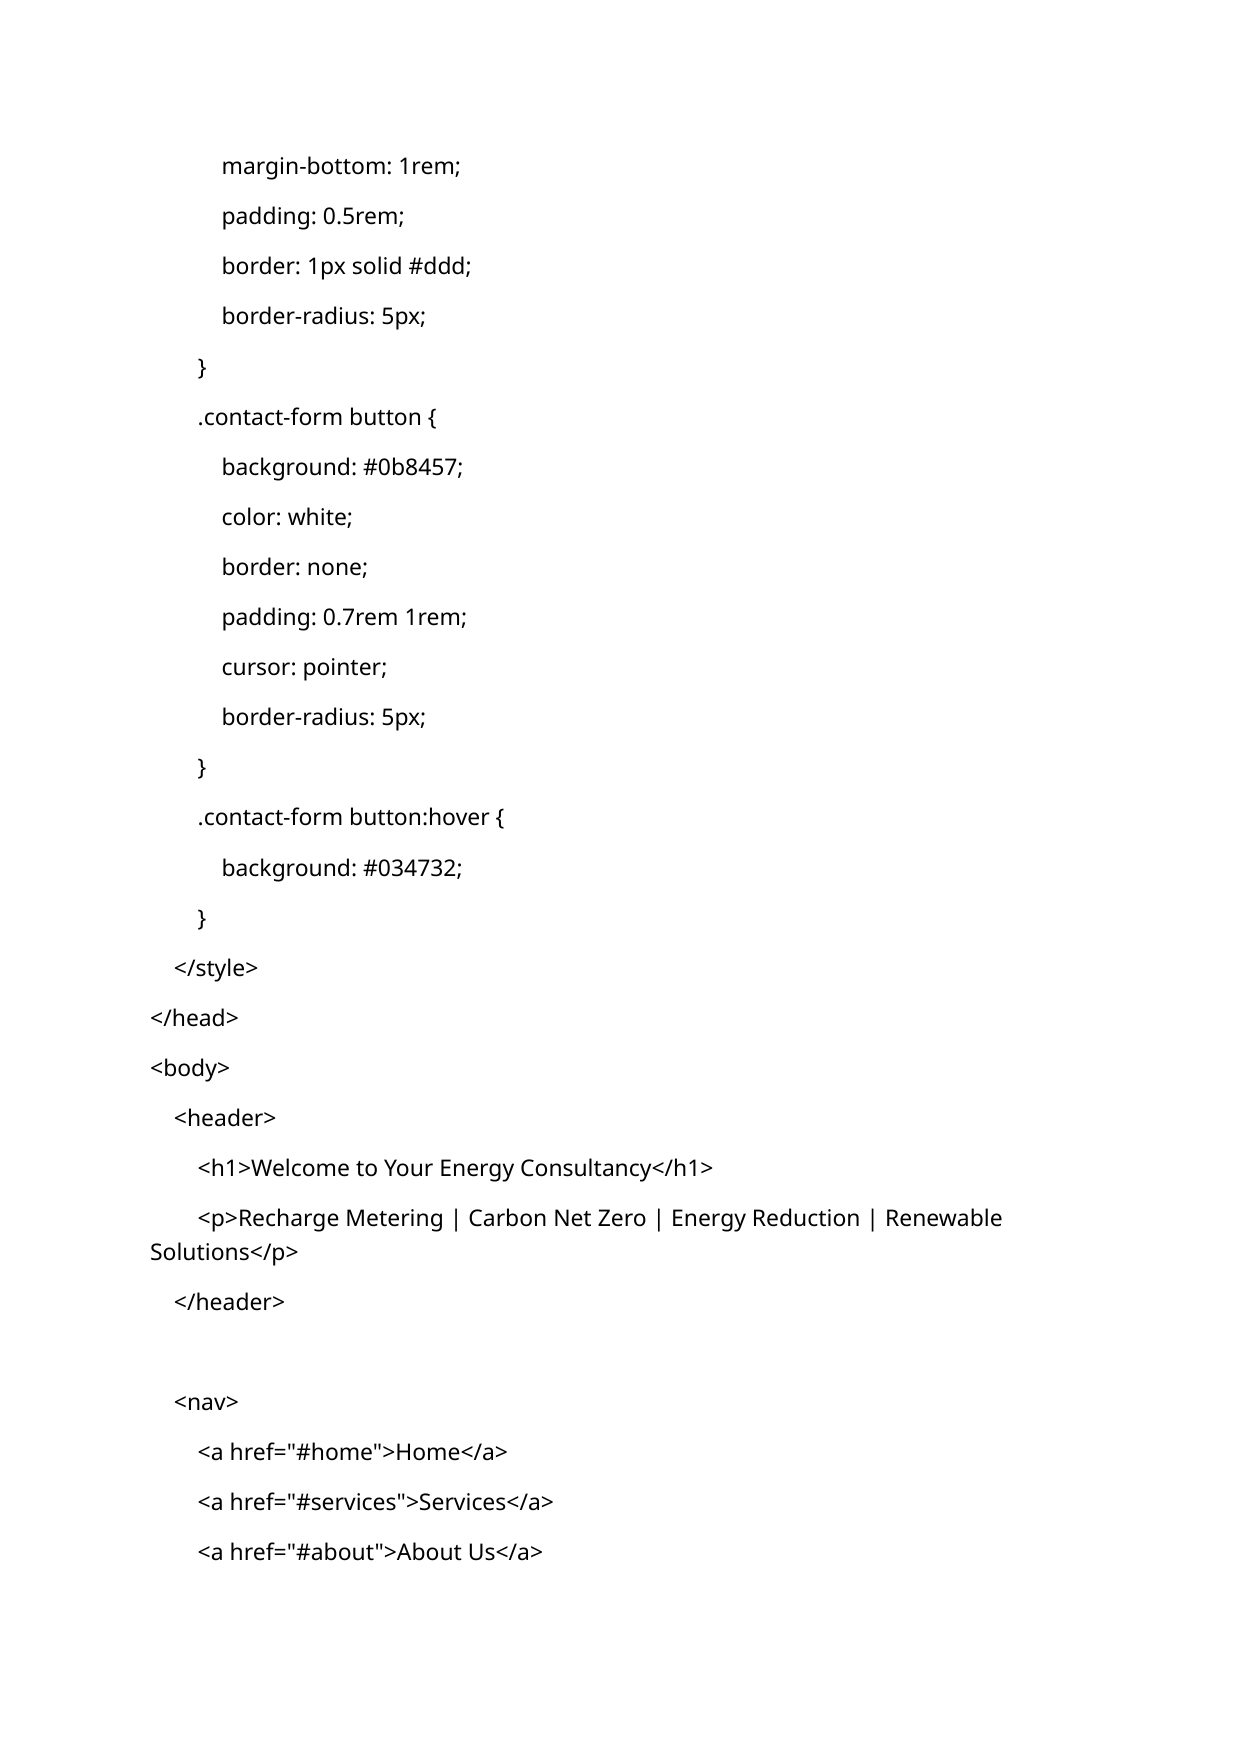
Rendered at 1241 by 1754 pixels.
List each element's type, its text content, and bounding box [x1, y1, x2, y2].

text background: #034732; [150, 851, 1090, 883]
text margin-bottom: 1rem; [150, 150, 1090, 181]
text padding: 0.7rem 1rem; [150, 601, 1090, 632]
text <a href="#home">Home</a> [150, 1436, 1090, 1467]
text <p>Recharge Metering | Carbon Net Zero | Energy Reduction | Renewable Solutions</p> [150, 1202, 1090, 1267]
text <header> [150, 1102, 1090, 1133]
text border: 1px solid #ddd; [150, 250, 1090, 281]
text </head> [150, 1002, 1090, 1033]
text background: #0b8457; [150, 451, 1090, 482]
text } [150, 350, 1090, 382]
text border: none; [150, 551, 1090, 582]
text color: white; [150, 501, 1090, 532]
text <nav> [150, 1386, 1090, 1417]
text cursor: pointer; [150, 651, 1090, 682]
text border-radius: 5px; [150, 300, 1090, 332]
text <h1>Welcome to Your Energy Consultancy</h1> [150, 1152, 1090, 1183]
text </style> [150, 952, 1090, 983]
text .contact-form button { [150, 401, 1090, 432]
text } [150, 902, 1090, 933]
text </header> [150, 1286, 1090, 1317]
text <a href="#about">About Us</a> [150, 1536, 1090, 1567]
text } [150, 751, 1090, 782]
text .contact-form button:hover { [150, 801, 1090, 833]
text <body> [150, 1052, 1090, 1083]
text <a href="#services">Services</a> [150, 1486, 1090, 1517]
text border-radius: 5px; [150, 701, 1090, 732]
text padding: 0.5rem; [150, 200, 1090, 231]
